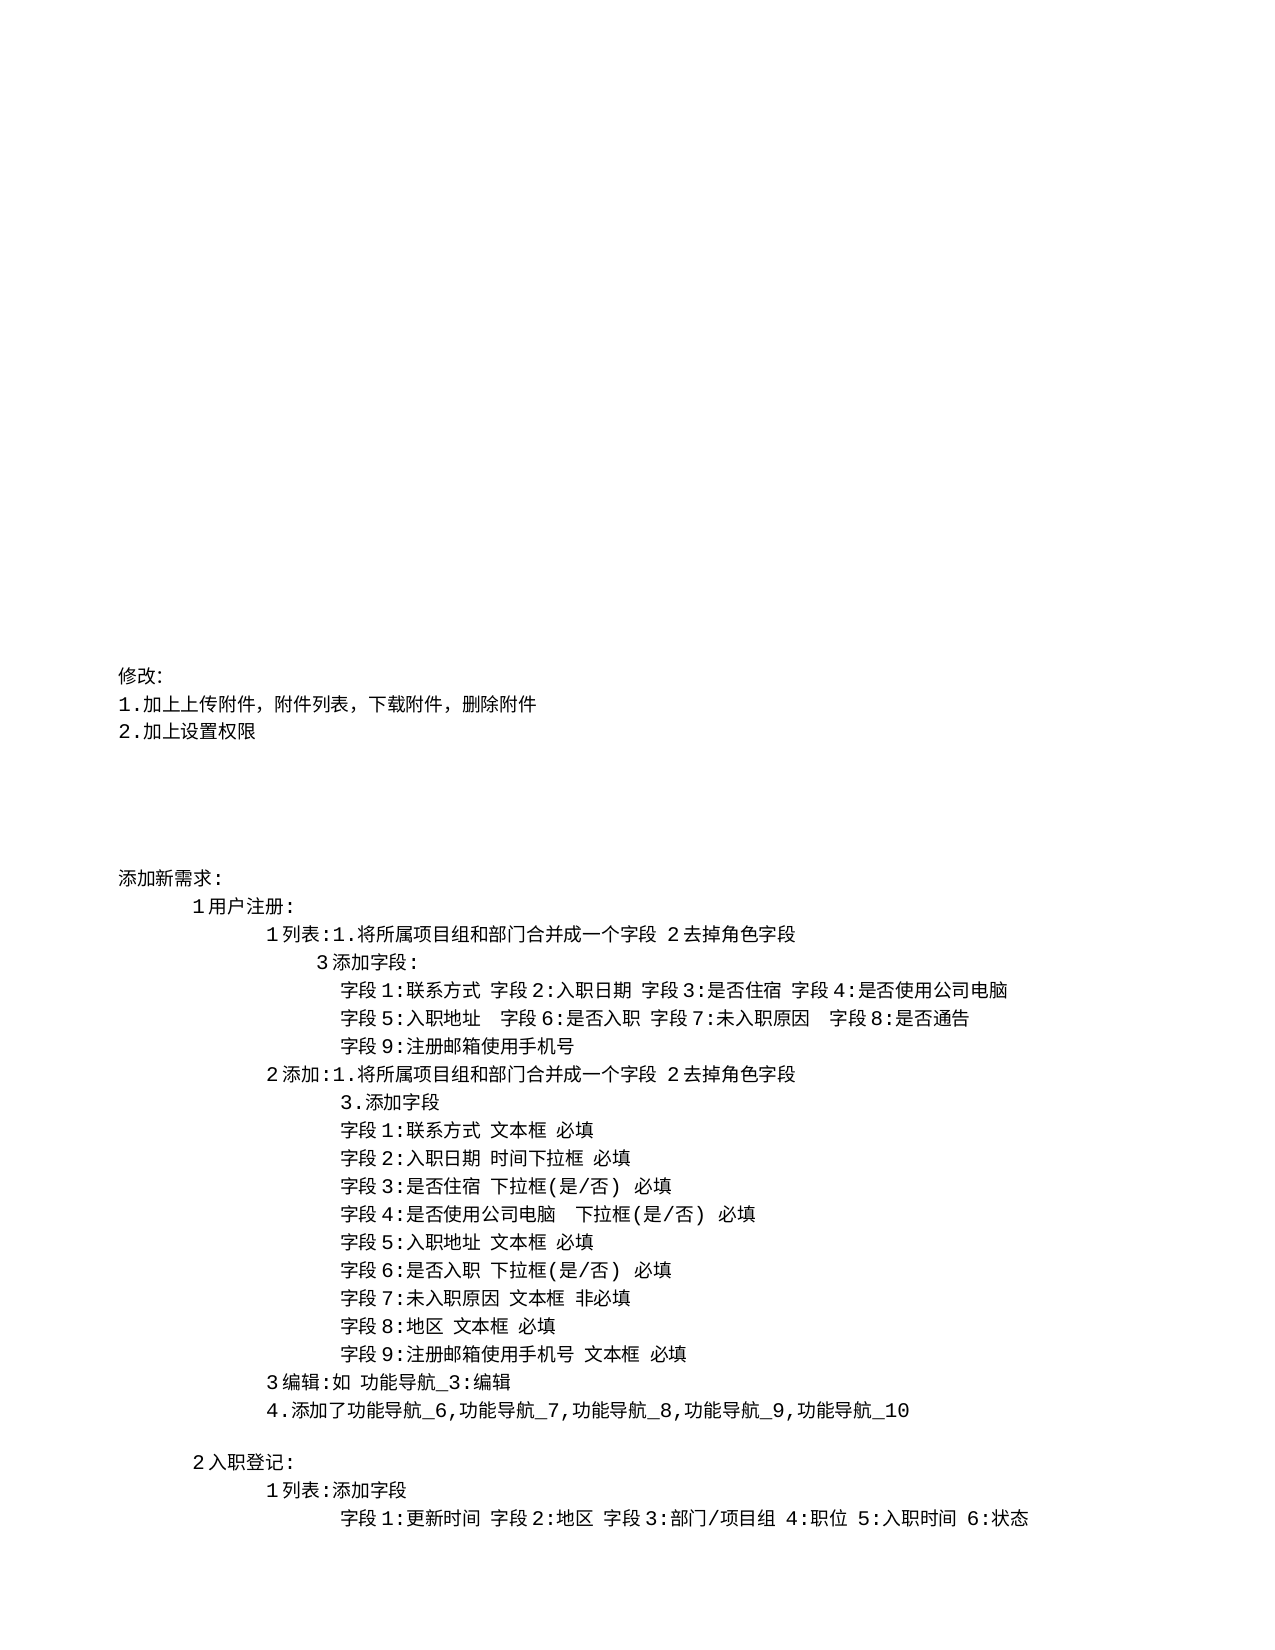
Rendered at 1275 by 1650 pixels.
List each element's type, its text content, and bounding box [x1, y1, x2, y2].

text 字段4:是否使用公司电脑 下拉框(是/否) 必填 [118, 1200, 1157, 1228]
text 字段1:更新时间 字段2:地区 字段3:部门/项目组 4:职位 5:入职时间 6:状态 [118, 1503, 1157, 1532]
text 字段5:入职地址 字段6:是否入职 字段7:未入职原因 字段8:是否通告 [118, 1003, 1157, 1032]
text 2入职登记: [118, 1447, 1157, 1476]
text 1列表:1.将所属项目组和部门合并成一个字段 2去掉角色字段 [118, 919, 1157, 947]
text 字段1:联系方式 字段2:入职日期 字段3:是否住宿 字段4:是否使用公司电脑 [118, 976, 1157, 1003]
text 字段3:是否住宿 下拉框(是/否) 必填 [118, 1172, 1157, 1200]
text 1用户注册: [118, 891, 1157, 919]
text 字段8:地区 文本框 必填 [118, 1312, 1157, 1340]
text 字段2:入职日期 时间下拉框 必填 [118, 1144, 1157, 1172]
text 字段5:入职地址 文本框 必填 [118, 1228, 1157, 1256]
text 3.添加字段 [118, 1088, 1157, 1116]
text 2.加上设置权限 [118, 717, 1157, 745]
text 字段1:联系方式 文本框 必填 [118, 1116, 1157, 1144]
text 4.添加了功能导航_6,功能导航_7,功能导航_8,功能导航_9,功能导航_10 [118, 1396, 1157, 1424]
text 3添加字段: [118, 947, 1157, 976]
text 添加新需求: [118, 863, 1157, 891]
text 1列表:添加字段 [118, 1476, 1157, 1503]
text 字段6:是否入职 下拉框(是/否) 必填 [118, 1256, 1157, 1284]
text 3编辑:如 功能导航_3:编辑 [118, 1368, 1157, 1396]
text 字段9:注册邮箱使用手机号 [118, 1032, 1157, 1059]
text 2添加:1.将所属项目组和部门合并成一个字段 2去掉角色字段 [118, 1059, 1157, 1088]
text 字段9:注册邮箱使用手机号 文本框 必填 [118, 1340, 1157, 1368]
text 修改： [118, 662, 1157, 689]
text 字段7:未入职原因 文本框 非必填 [118, 1284, 1157, 1312]
text 1.加上上传附件，附件列表，下载附件，删除附件 [118, 689, 1157, 717]
